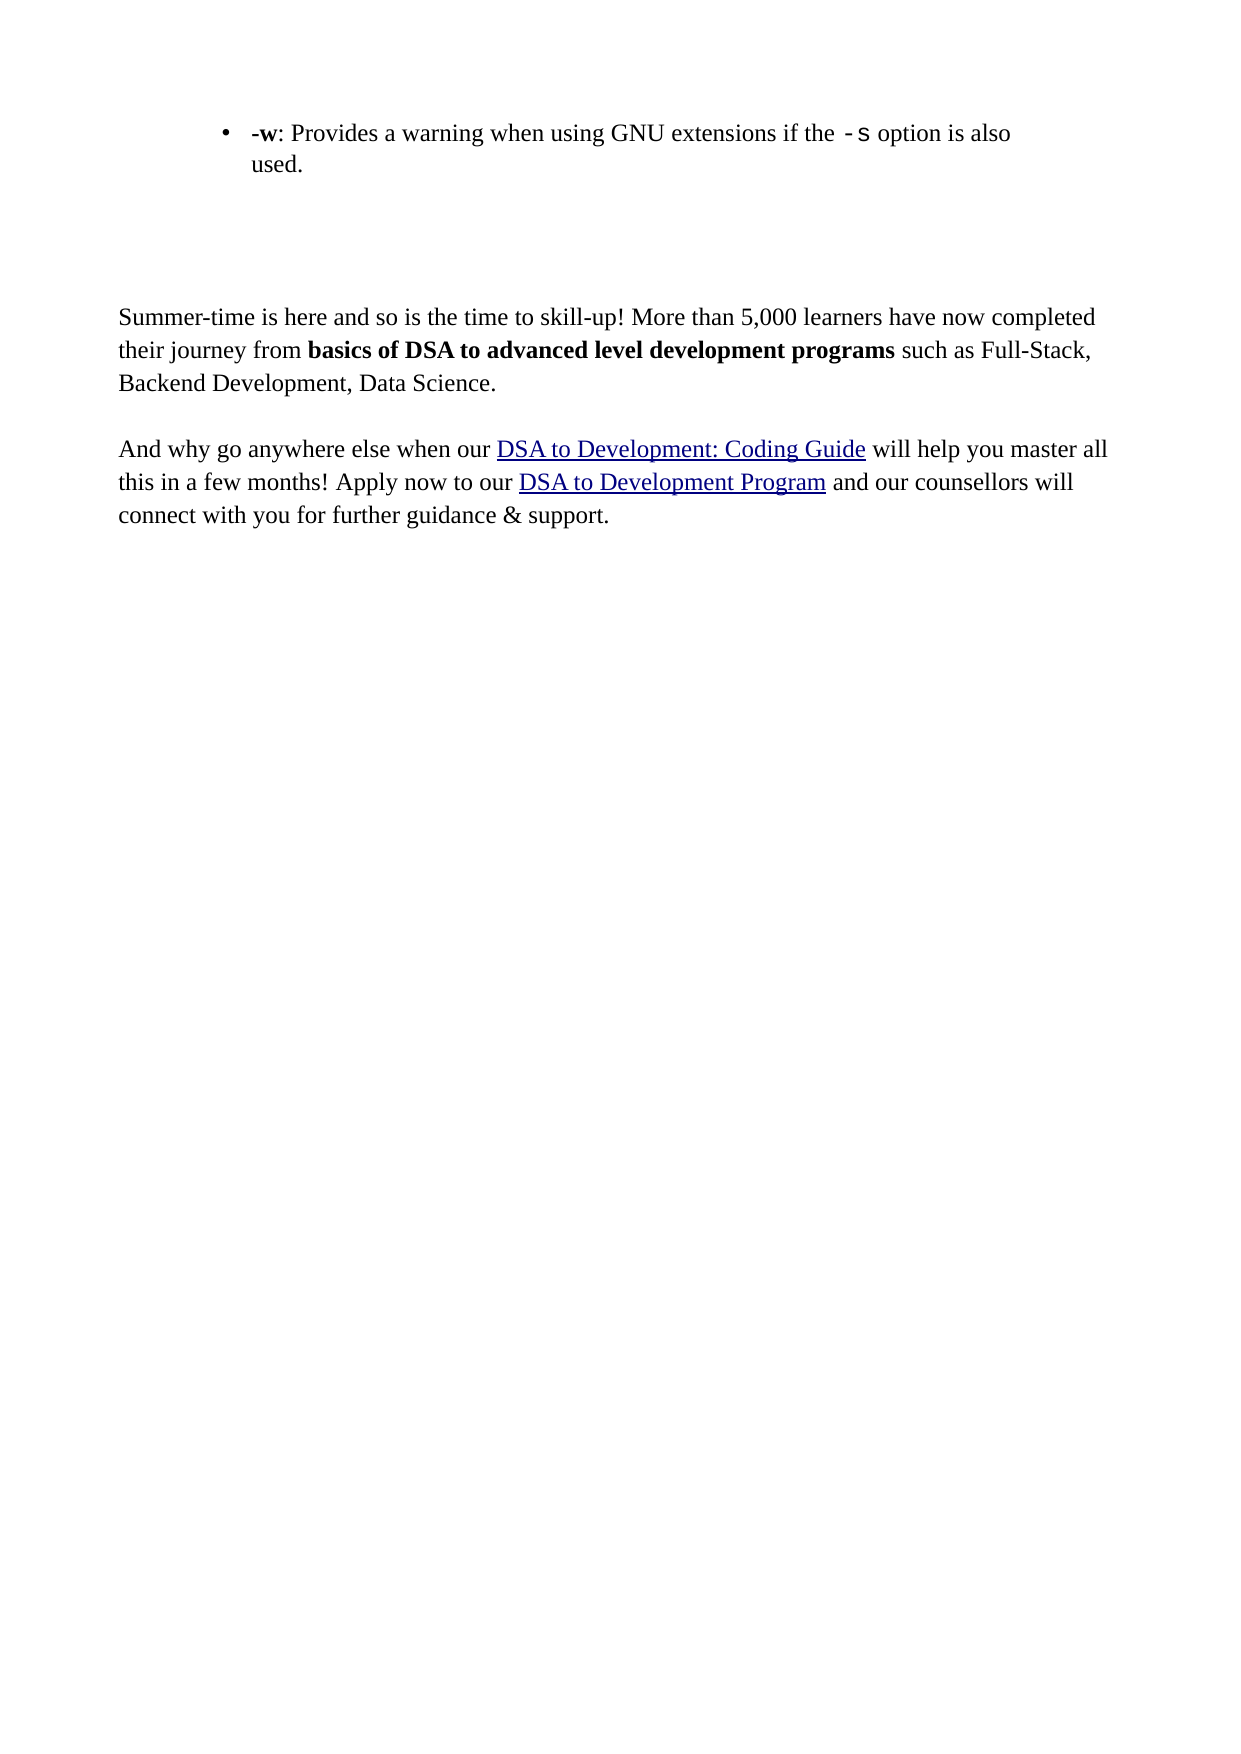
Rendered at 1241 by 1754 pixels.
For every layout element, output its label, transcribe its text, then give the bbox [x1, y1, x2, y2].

text Summer-time is here and so is the time to skill-up! More than 5,000 learners have now completed their journey from basics of DSA to advanced level development programs such as Full-Stack, Backend Development, Data Science. And why go anywhere else when our DSA to Development: Coding Guide will help you master all this in a few months! Apply now to our DSA to Development Program and our counsellors will connect with you for further guidance & support. [118, 302, 1122, 529]
list -w: Provides a warning when using GNU extensions if the -s option is also used. [222, 118, 1063, 178]
